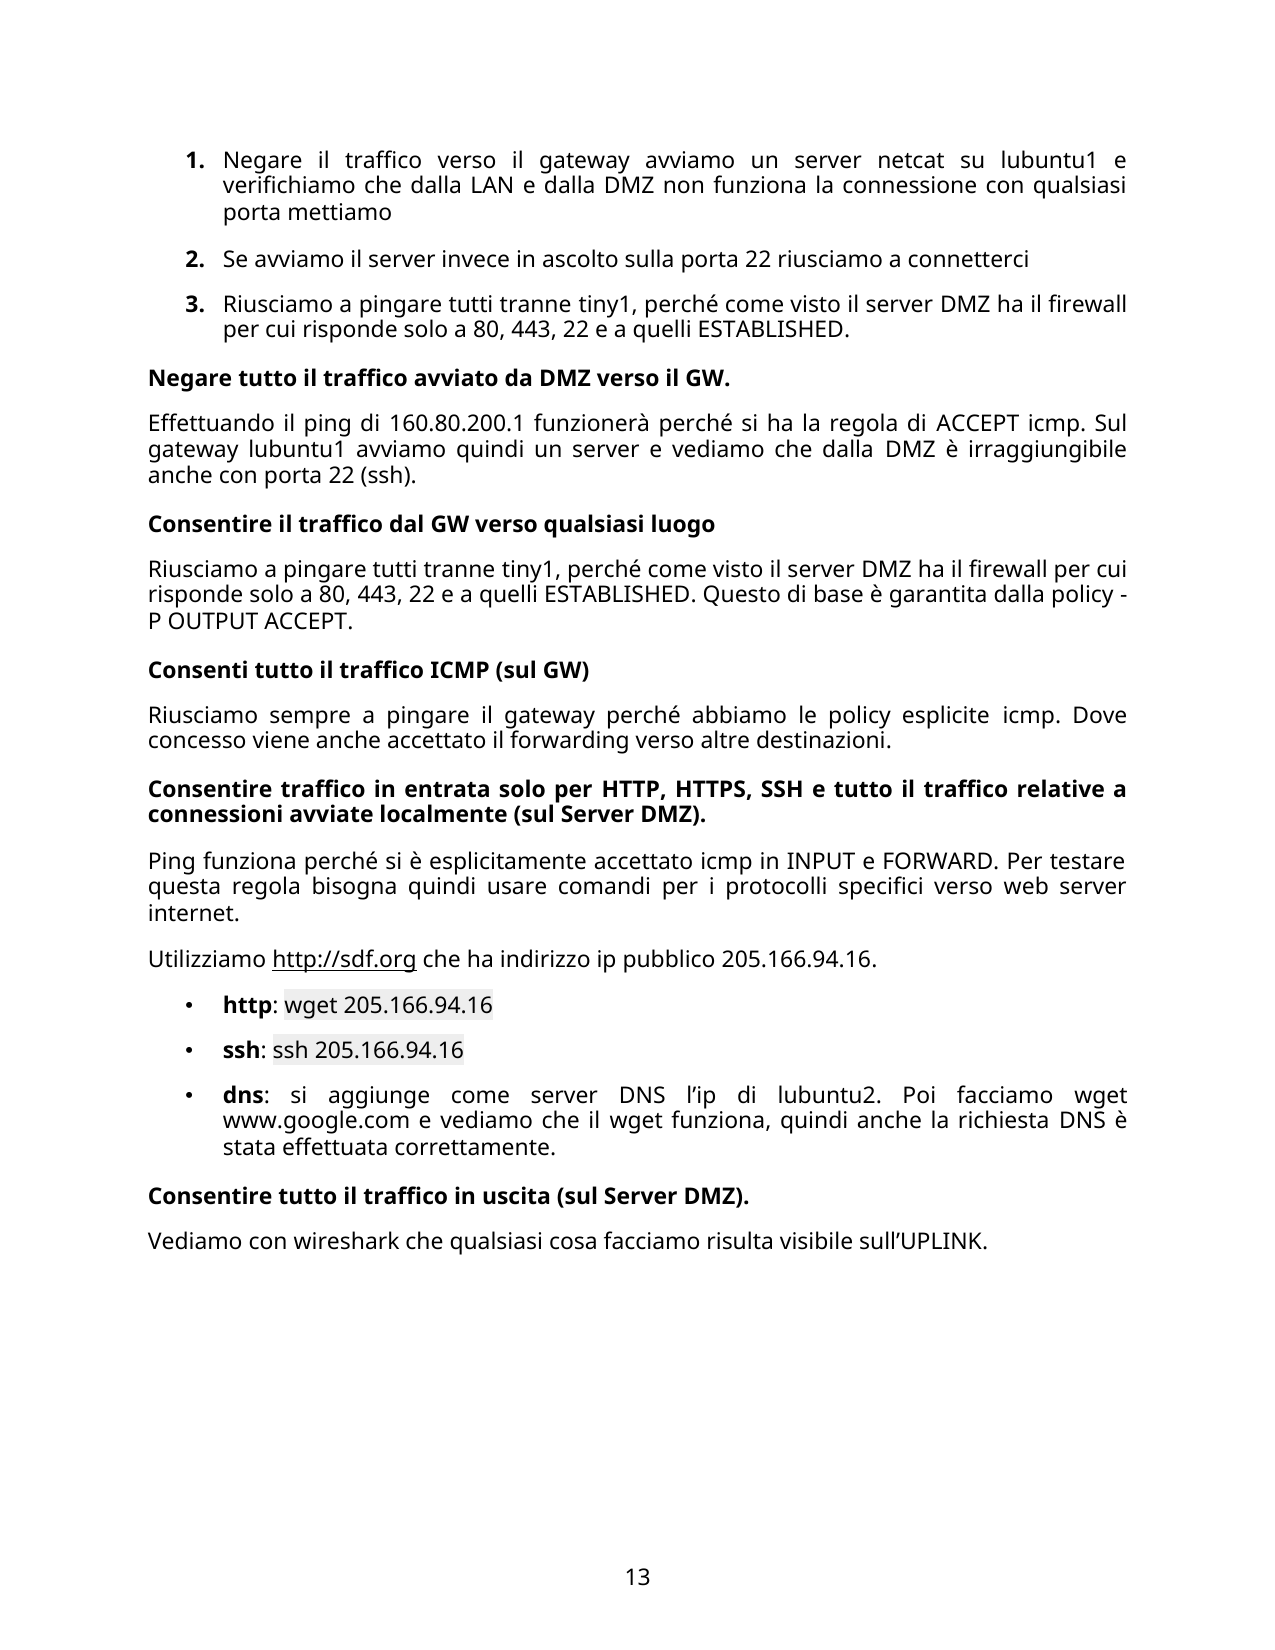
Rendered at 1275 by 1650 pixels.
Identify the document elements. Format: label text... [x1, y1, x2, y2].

text Effettuando il ping di 160.80.200.1 funzionerà perché si ha la regola di ACCEPT icmp. Sul gateway lubuntu1 avviamo quindi un server e vediamo che dalla DMZ è irraggiungibile anche con porta 22 (ssh). [148, 411, 1127, 490]
text Utilizziamo http://sdf.org che ha indirizzo ip pubblico 205.166.94.16. [148, 947, 1127, 973]
subtitle Consentire traffico in entrata solo per HTTP, HTTPS, SSH e tutto il traffico relative a connessioni avviate localmente (sul Server DMZ). [148, 776, 1127, 829]
list ssh: ssh 205.166.94.16 [185, 1037, 1127, 1064]
list http: wget 205.166.94.16 [185, 992, 1127, 1018]
text Vediamo con wireshark che qualsiasi cosa facciamo risulta visibile sull’UPLINK. [148, 1228, 1127, 1255]
text Riusciamo a pingare tutti tranne tiny1, perché come visto il server DMZ ha il firewall per cui risponde solo a 80, 443, 22 e a quelli ESTABLISHED. Questo di base è garantita dalla policy -P OUTPUT ACCEPT. [148, 556, 1127, 636]
subtitle Consenti tutto il traffico ICMP (sul GW) [148, 657, 1127, 683]
list dns: si aggiunge come server DNS l’ip di lubuntu2. Poi facciamo wget www.google.com e vediamo che il wget funziona, quindi anche la richiesta DNS è stata effettuata correttamente. [185, 1082, 1127, 1162]
subtitle Negare tutto il traffico avviato da DMZ verso il GW. [148, 365, 1127, 392]
subtitle Consentire tutto il traffico in uscita (sul Server DMZ). [148, 1183, 1127, 1209]
list Se avviamo il server invece in ascolto sulla porta 22 riusciamo a connetterci [185, 246, 1127, 273]
subtitle Consentire il traffico dal GW verso qualsiasi luogo [148, 511, 1127, 538]
text Ping funziona perché si è esplicitamente accettato icmp in INPUT e FORWARD. Per testare questa regola bisogna quindi usare comandi per i protocolli specifici verso web server internet. [148, 848, 1127, 928]
list Riusciamo a pingare tutti tranne tiny1, perché come visto il server DMZ ha il firewall per cui risponde solo a 80, 443, 22 e a quelli ESTABLISHED. [185, 291, 1127, 344]
text Riusciamo sempre a pingare il gateway perché abbiamo le policy esplicite icmp. Dove concesso viene anche accettato il forwarding verso altre destinazioni. [148, 702, 1127, 755]
list Negare il traffico verso il gateway avviamo un server netcat su lubuntu1 e verifichiamo che dalla LAN e dalla DMZ non funziona la connessione con qualsiasi porta mettiamo [185, 148, 1127, 227]
